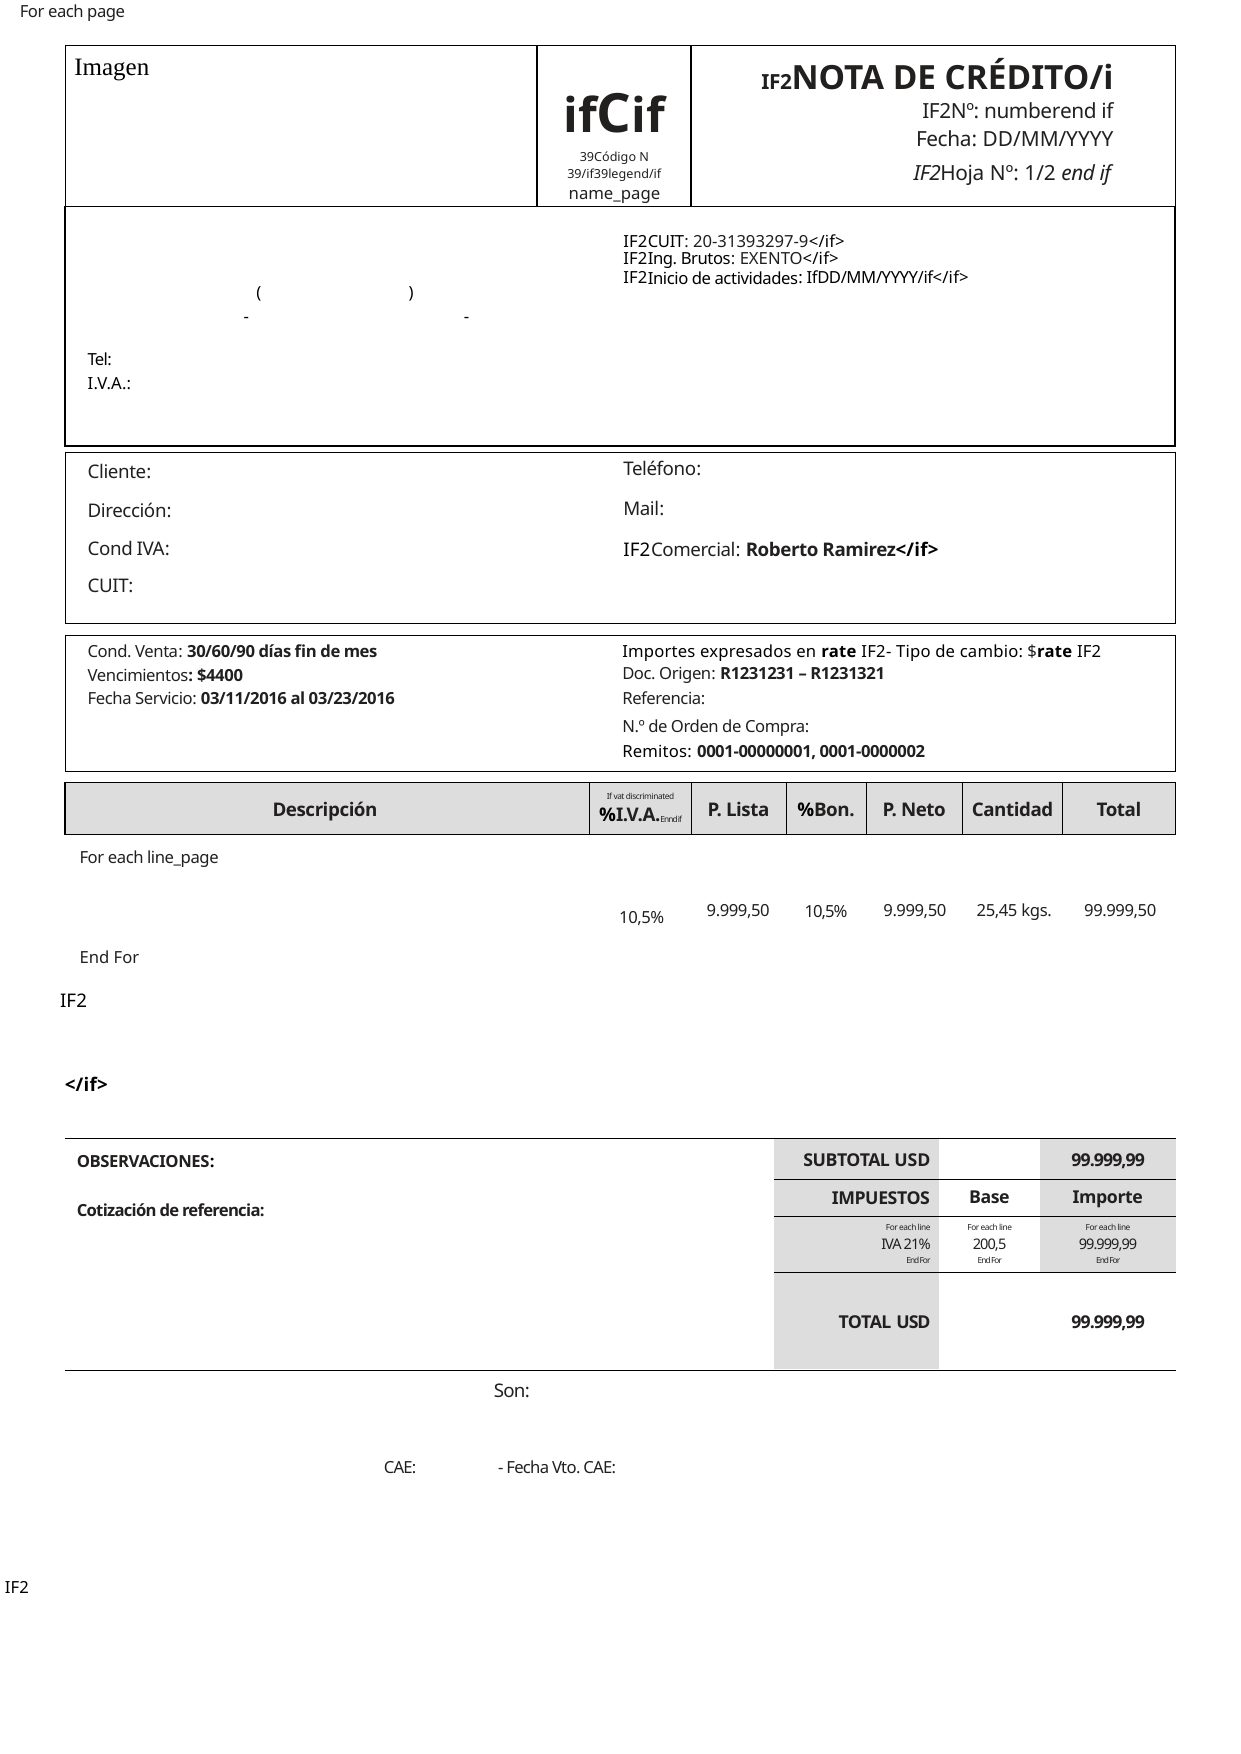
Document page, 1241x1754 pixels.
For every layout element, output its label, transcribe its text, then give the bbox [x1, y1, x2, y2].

table_cell [865, 940, 964, 981]
table_cell 99.999,50 [1064, 881, 1176, 940]
table_header Cond. Venta: 30/60/90 días fin de mes Vencimientos: $4400 Fecha Servicio: 03/11/2016 al 03/23/2016 [66, 636, 619, 771]
table_cell [66, 1482, 1178, 1538]
table_header SUBTOTAL USD [774, 1139, 939, 1179]
table_cell [584, 1064, 690, 1105]
table_cell [690, 940, 786, 981]
table_cell [786, 1064, 865, 1105]
table_cell [786, 981, 865, 1021]
table_cell <page['complete_list']> [60, 1021, 584, 1064]
table_header ifCif 39Código N 39/if39legend/if name_page [538, 46, 690, 206]
table_cell [690, 981, 786, 1021]
table_header [690, 840, 786, 881]
table_cell 10,5% [584, 881, 690, 940]
table_cell Son: <o.currency_id.name or o.company_id.currency_id.name> <number_to_string(o.amount_total)> [65, 1371, 1176, 1402]
table_cell [1064, 1064, 1176, 1105]
table_cell [584, 981, 690, 1021]
table_cell <if test="print_header"> <company.report_company_name or company.name> <company.partner_id.street> (<company.partner_id.zip>) <company.partner_id.city> - <company.partner_id.state_id.name> - <company.partner_id.country_id.name> Tel: <company.partner_id.phone> I.V.A.: <company.partner_id.afip_responsability_type_id.name> <company.partner_id.email> <company.website> </if> [66, 207, 620, 445]
table_header [939, 1139, 1040, 1179]
table_cell [865, 1064, 964, 1105]
text For each page [19, 0, 1227, 23]
table_header %Bon. [787, 783, 866, 834]
table_cell Importe [1040, 1180, 1176, 1216]
table_cell [1064, 1021, 1176, 1064]
table_header IF2NOTA DE CRÉDITO/i IF2Nº: numberend if Fecha: DD/MM/YYYY IF2Hoja Nº: 1/2 end if [692, 46, 1175, 206]
table_cell [939, 1273, 1040, 1369]
table_header P. Lista [692, 783, 786, 834]
table_cell [786, 1021, 865, 1064]
table_cell [964, 1064, 1064, 1105]
table_cell <line.name + (line._fields.get('lot_ids') and line.lot_ids.mapped('dispatch_number') and '. Despachos: %s' % ', '.join(line.lot_ids.mapped('dispatch_number')) or '')> [60, 881, 584, 940]
text IF2 [0, 1574, 1240, 1598]
table_cell 9.999,50 [690, 881, 786, 940]
table_cell [786, 940, 865, 981]
table_cell [584, 940, 690, 981]
table_cell IMPUESTOS [774, 1180, 939, 1216]
table_header [964, 840, 1064, 881]
table_header Teléfono: <o.partner_id.commercial_partner_id.phone> Mail: <o.partner_id.commercial_partner_id.email> IF2Comercial: Roberto Ramirez</if> <o.afip_incoterm_id and 'Incoterms:' or ''> <o.afip_incoterm_id.name> [620, 453, 1175, 622]
table_cell 10,5% [786, 881, 865, 940]
table_header [865, 840, 964, 881]
table_header 99.999,99 [1040, 1139, 1176, 1179]
table_cell End For [60, 940, 584, 981]
table_cell [865, 1021, 964, 1064]
table_cell [584, 1021, 690, 1064]
table_header OBSERVACIONES: <o.comment> <if test="o._fields.get('move_currency_id') and o.move_currency_id.name"> Cotización de referencia: <"%s%s = %s%s" % (o.currency_id.name, o.move_inverse_currency_rate, o.move_currency_id.name, o.currency_rate)> </if> <o.journal_id.afip_ws == 'wsbfe' and "EL ADQUIRENTE ASUME EL COMPROMISO, EN CARÁCTER DE DECLARACION JURADA, DE NO EXPORTAR EL BIEN DURANTE EL PLAZO DE TRES 3 AÑOS CONTADOS A PARTIR DE SU ADQUISICION" or ""> [65, 1139, 774, 1369]
table_cell [964, 1021, 1064, 1064]
table_cell [1064, 981, 1176, 1021]
table_cell 99.999,99 [1040, 1273, 1176, 1369]
table_header Cliente: <o.partner_id.commercial_partner_id.name> Dirección: <partner_address(o.partner_id.commercial_partner_id)> Cond IVA: <o.afip_responsability_type_id.name> CUIT: <o.partner_id.commercial_partner_id.main_id_number> [66, 453, 620, 622]
table_cell For each line 200,5 End For [939, 1217, 1040, 1272]
table_header P. Neto [867, 783, 962, 834]
table_cell For each line IVA 21% End For [774, 1217, 939, 1272]
table_header Descripción [66, 783, 589, 834]
table_cell </if> [60, 1064, 584, 1105]
table_header Importes expresados en rate IF2- Tipo de cambio: $rate IF2 Doc. Origen: R1231231 – R1231321 Referencia: <o.name> N.º de Orden de Compra: <o.purchase_order_number> Remitos: 0001-00000001, 0001-0000002 [619, 636, 1175, 771]
table_header Cantidad [963, 783, 1062, 834]
table_cell [690, 1021, 786, 1064]
table_cell [690, 1064, 786, 1105]
table_cell 9.999,50 [865, 881, 964, 940]
table_cell For each line 99.999,99 End For [1040, 1217, 1176, 1272]
table_cell <o.afip_barcode> [66, 1538, 1178, 1568]
table_cell [964, 940, 1064, 981]
table_cell TOTAL USD [774, 1273, 939, 1369]
table_cell [1064, 940, 1176, 981]
table_cell [865, 981, 964, 1021]
table_header [1064, 840, 1176, 881]
table_cell 25,45 kgs. [964, 881, 1064, 940]
table_header Total [1063, 783, 1175, 834]
table_header [584, 840, 690, 881]
table_header [66, 46, 536, 206]
table_cell [964, 981, 1064, 1021]
table_cell Base [939, 1180, 1040, 1216]
table_header If vat discriminated%I.V.A.Ennd if [590, 783, 691, 834]
table_header [786, 840, 865, 881]
table_cell IF2 [60, 981, 584, 1021]
table_header CAE: <o.afip_cae> - Fecha Vto. CAE: <formatLang(o.afip_cae_due,date=True)> [66, 1450, 1178, 1482]
table_header For each line_page [60, 840, 584, 881]
table_cell IF2CUIT: 20-31393297-9</if> IF2Ing. Brutos: EXENTO</if> IF2Inicio de actividades: IfDD/MM/YYYY/if</if> [620, 207, 1174, 445]
